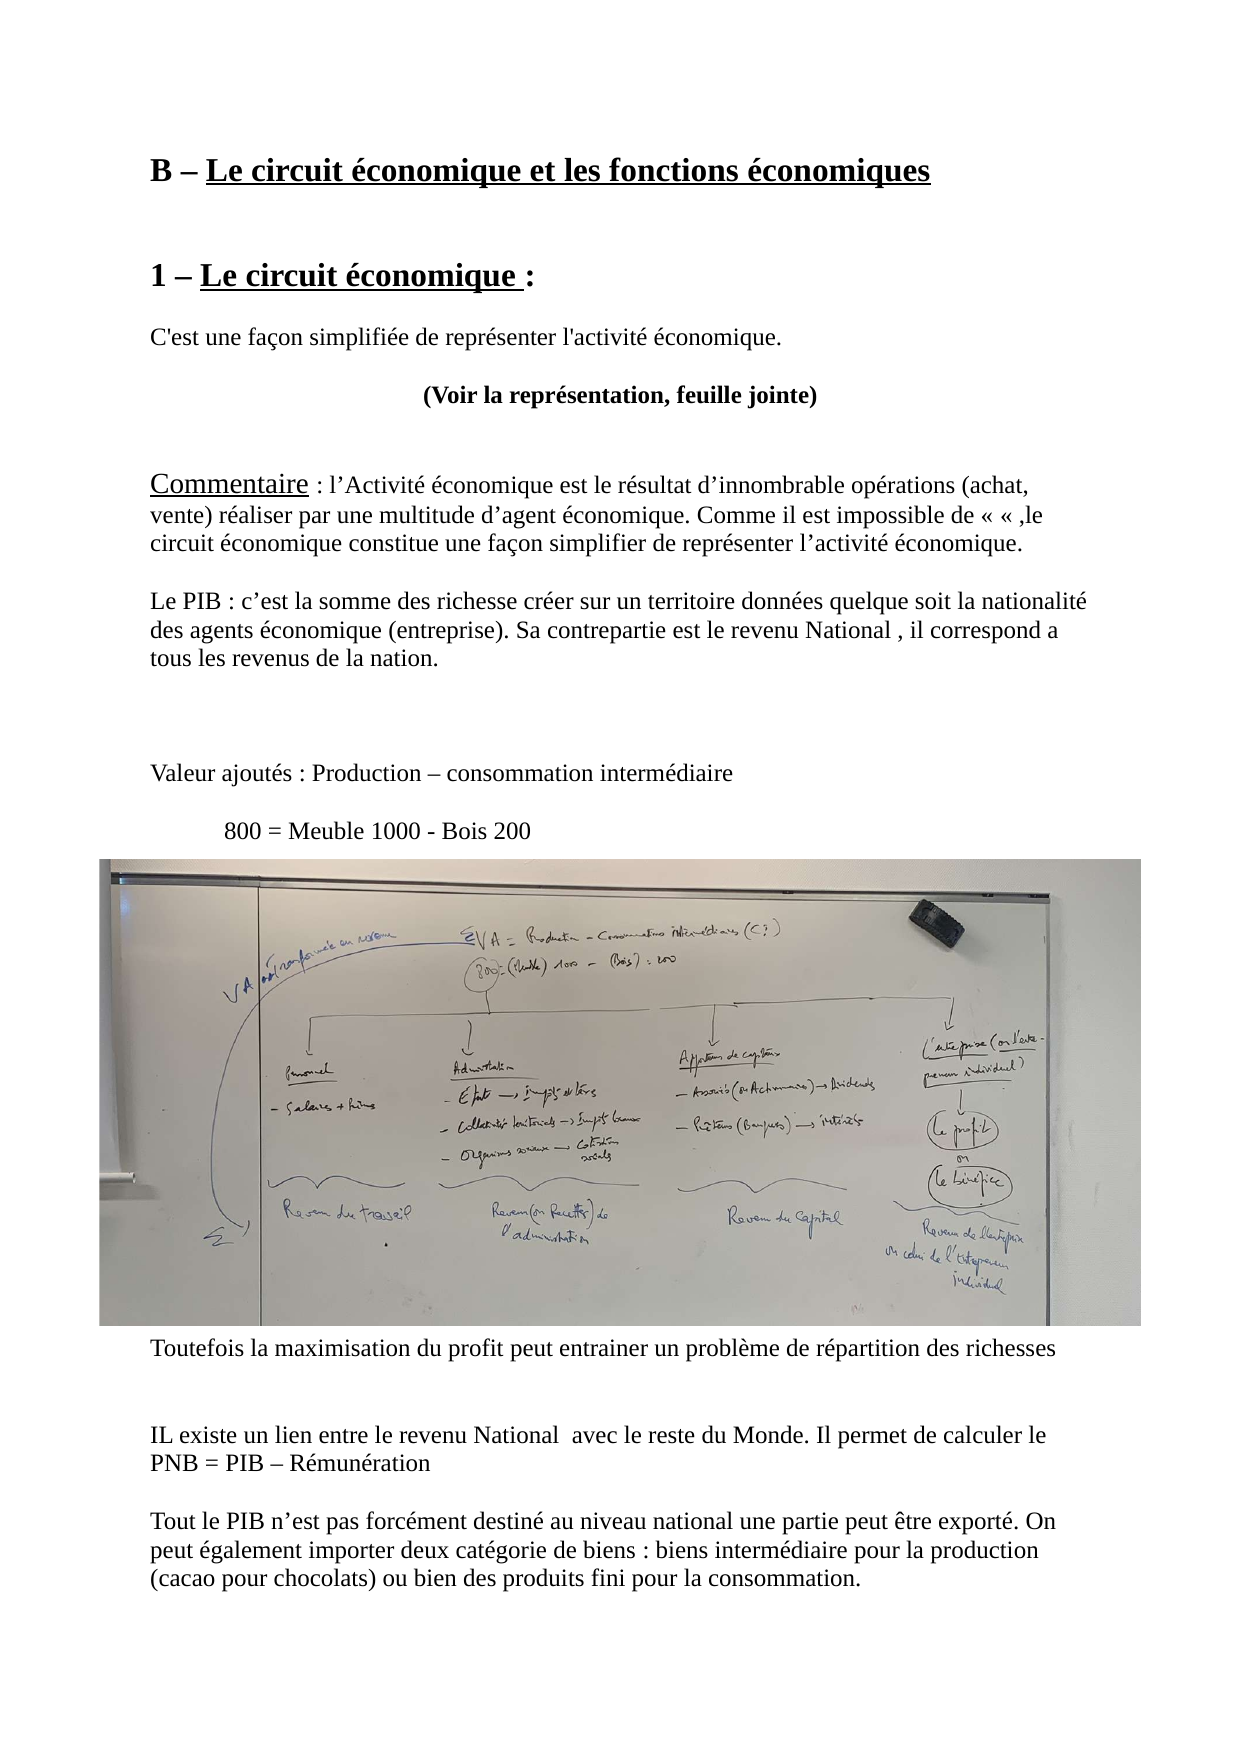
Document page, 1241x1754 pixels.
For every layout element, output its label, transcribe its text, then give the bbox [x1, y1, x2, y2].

text Le PIB : c’est la somme des richesse créer sur un territoire données quelque soit la nationalité des agents économique (entreprise). Sa contrepartie est le revenu National , il correspond a tous les revenus de la nation. [150, 586, 1090, 672]
text Valeur ajoutés : Production – consommation intermédiaire [150, 758, 1090, 787]
text B – Le circuit économique et les fonctions économiques [150, 150, 1090, 188]
text C'est une façon simplifiée de représenter l'activité économique. [150, 322, 1090, 351]
text Commentaire : l’Activité économique est le résultat d’innombrable opérations (achat, vente) réaliser par une multitude d’agent économique. Comme il est impossible de « « ,le circuit économique constitue une façon simplifier de représenter l’activité économique. [150, 466, 1090, 557]
text Toutefois la maximisation du profit peut entrainer un problème de répartition des richesses [150, 1333, 1090, 1362]
text 1 – Le circuit économique : [150, 255, 1090, 294]
text 800 = Meuble 1000 - Bois 200 [150, 816, 1090, 845]
text Tout le PIB n’est pas forcément destiné au niveau national une partie peut être exporté. On peut également importer deux catégorie de biens : biens intermédiaire pour la production (cacao pour chocolats) ou bien des produits fini pour la consommation. [150, 1506, 1090, 1592]
text IL existe un lien entre le revenu National avec le reste du Monde. Il permet de calculer le PNB = PIB – Rémunération [150, 1420, 1090, 1477]
text (Voir la représentation, feuille jointe) [150, 380, 1090, 409]
